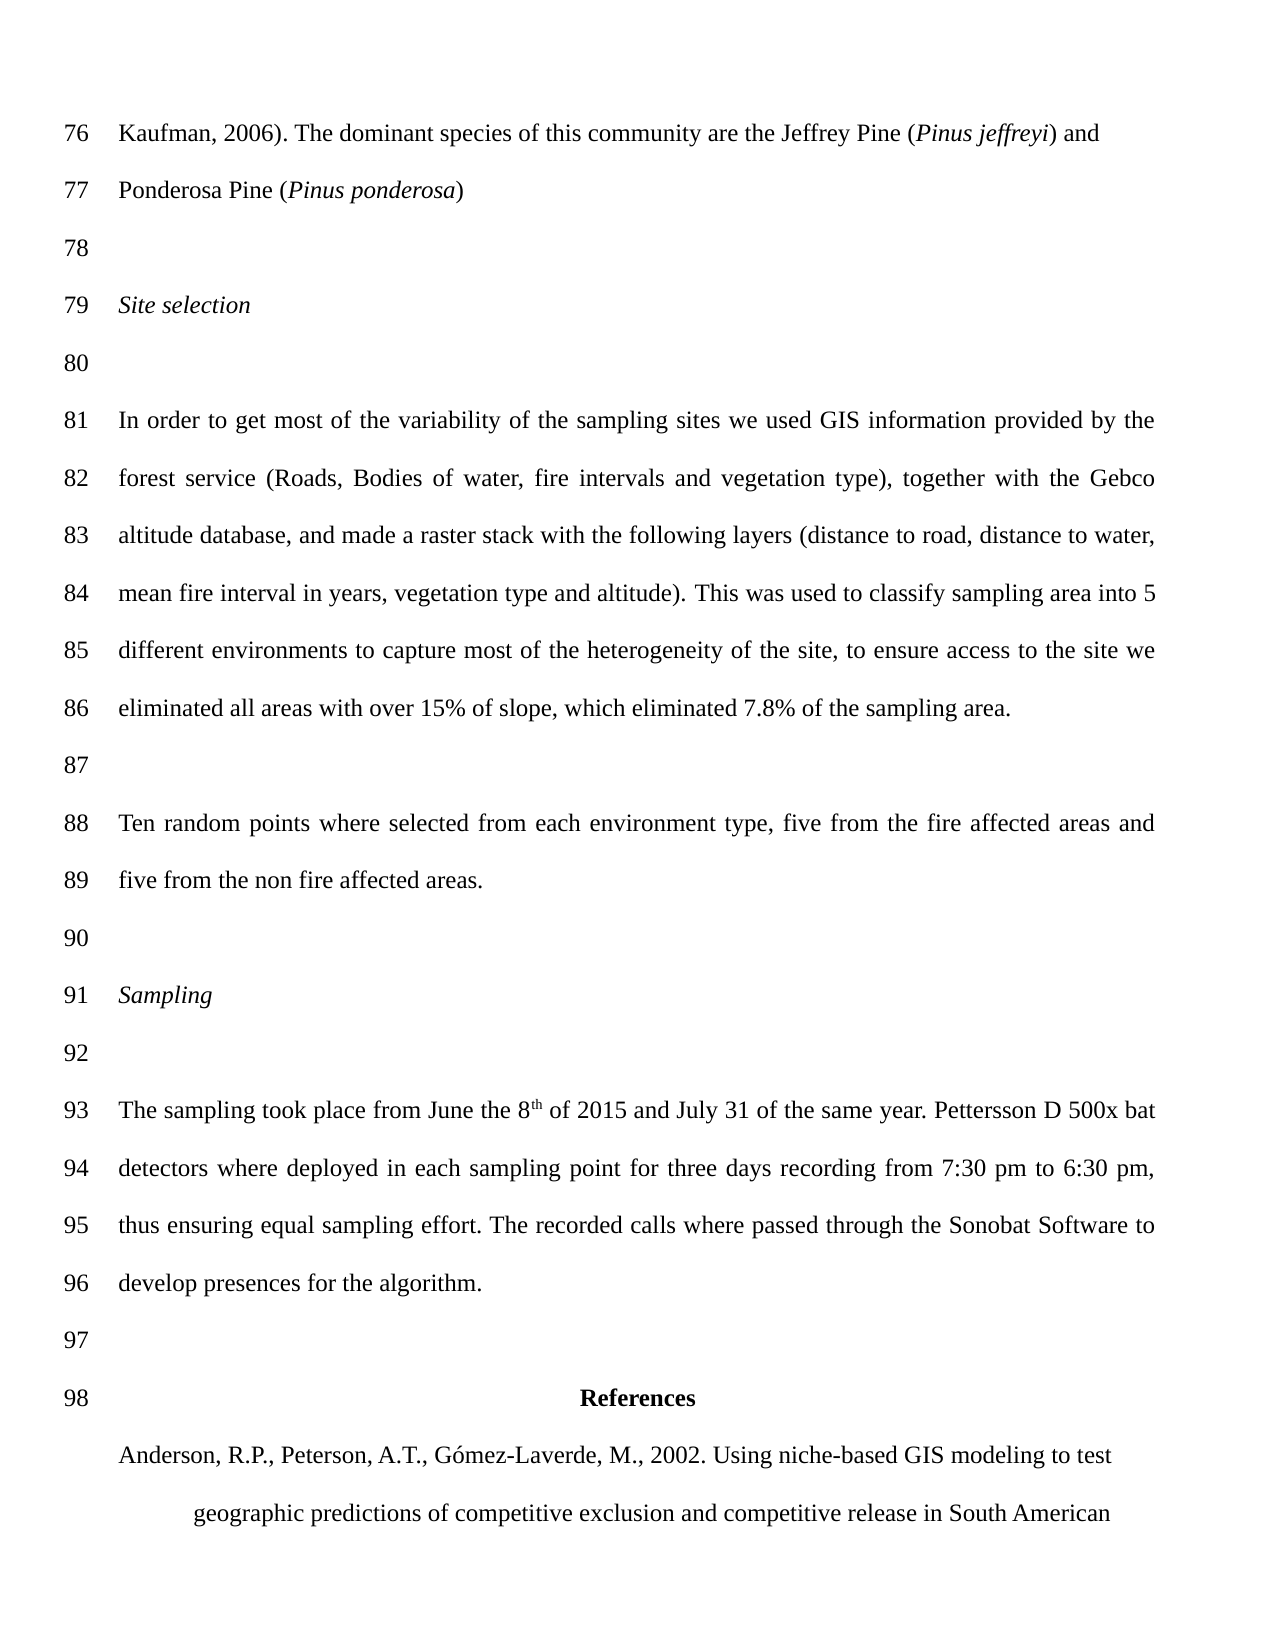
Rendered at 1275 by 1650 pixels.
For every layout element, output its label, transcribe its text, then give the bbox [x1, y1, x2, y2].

text Sampling [118, 981, 1157, 1009]
text References [118, 1383, 1157, 1412]
text Kaufman, 2006). The dominant species of this community are the Jeffrey Pine (Pinus jeffreyi) and Ponderosa Pine (Pinus ponderosa) [118, 118, 1157, 204]
text The sampling took place from June the 8th of 2015 and July 31 of the same year. Pettersson D 500x bat detectors where deployed in each sampling point for three days recording from 7:30 pm to 6:30 pm, thus ensuring equal sampling effort. The recorded calls where passed through the Sonobat Software to develop presences for the algorithm. [118, 1096, 1157, 1297]
text Site selection [118, 291, 1157, 319]
text In order to get most of the variability of the sampling sites we used GIS information provided by the forest service (Roads, Bodies of water, fire intervals and vegetation type), together with the Gebco altitude database, and made a raster stack with the following layers (distance to road, distance to water, mean fire interval in years, vegetation type and altitude). This was used to classify sampling area into 5 different environments to capture most of the heterogeneity of the site, to ensure access to the site we eliminated all areas with over 15% of slope, which eliminated 7.8% of the sampling area. [118, 406, 1157, 722]
text Anderson, R.P., Peterson, A.T., Gómez-Laverde, M., 2002. Using niche-based GIS modeling to test geographic predictions of competitive exclusion and competitive release in South American [118, 1441, 1157, 1527]
text Ten random points where selected from each environment type, five from the fire affected areas and five from the non fire affected areas. [118, 808, 1157, 894]
